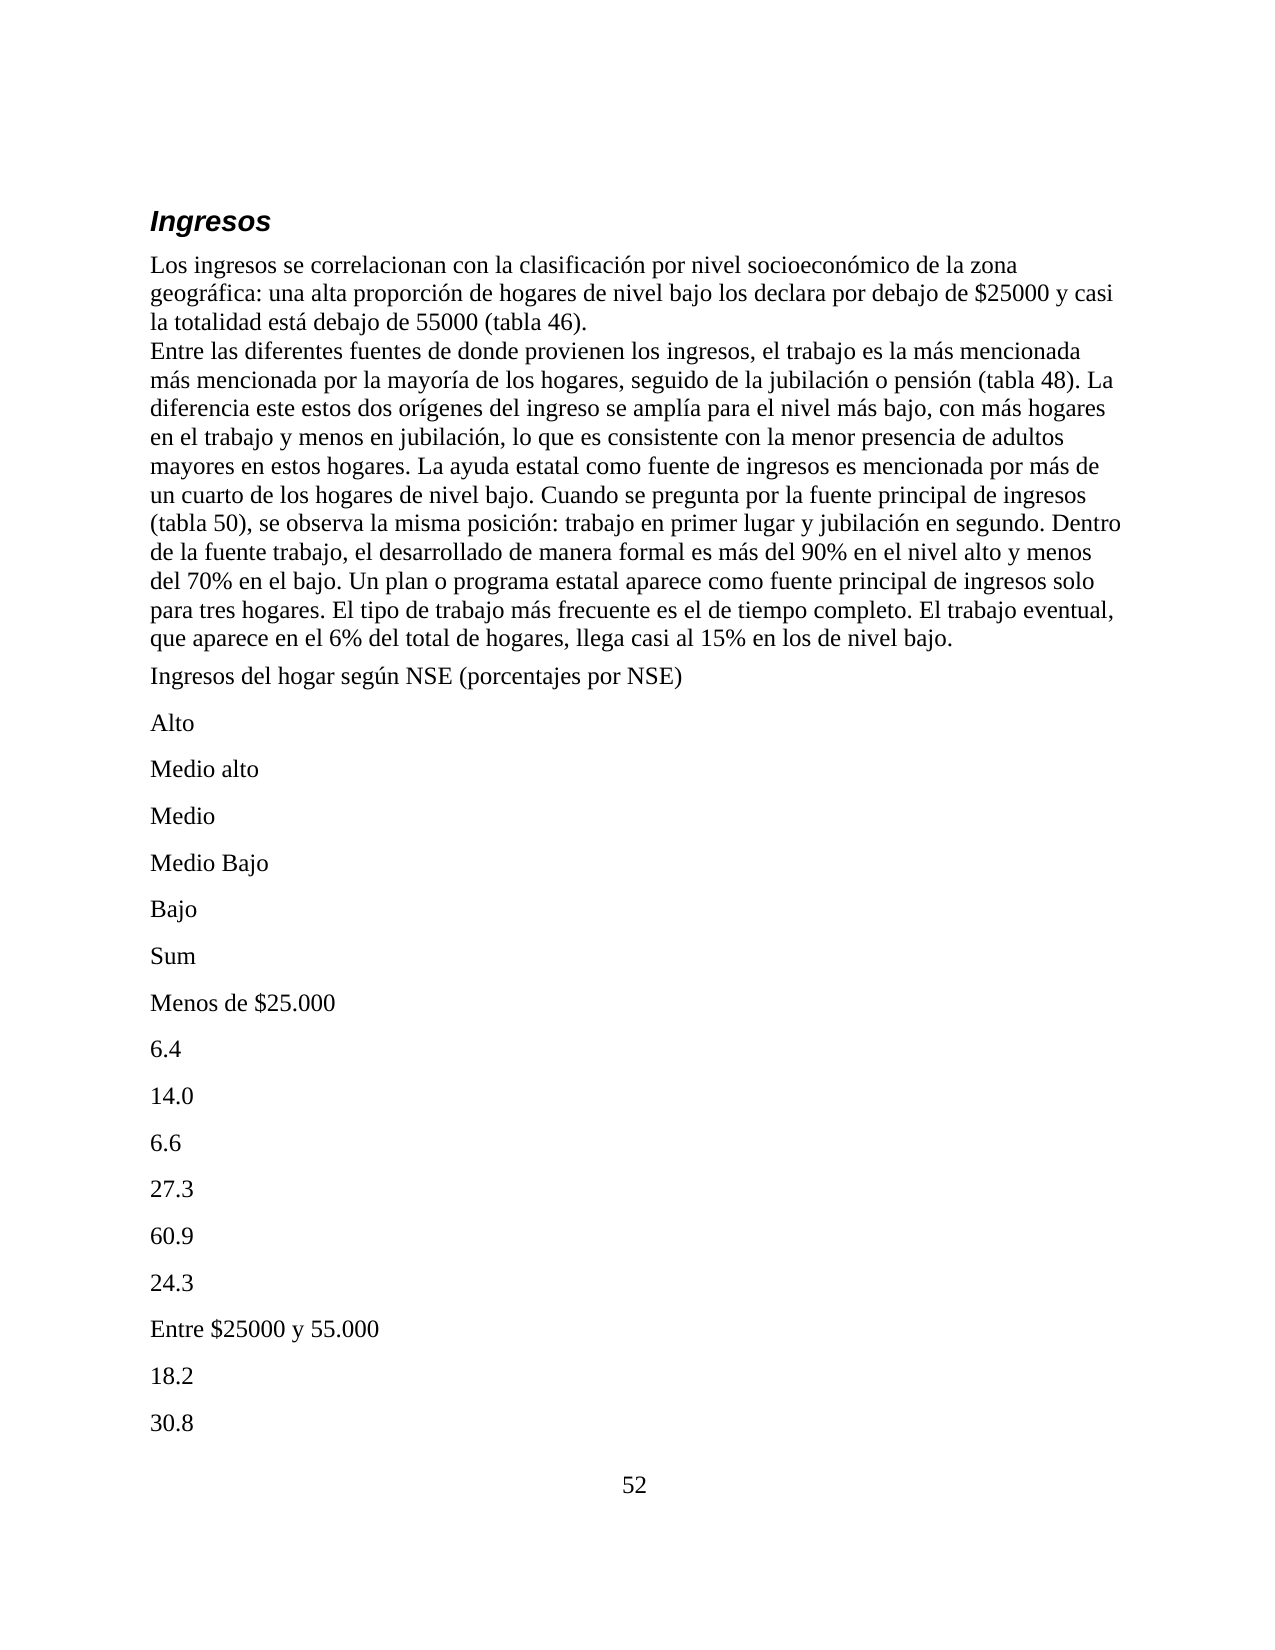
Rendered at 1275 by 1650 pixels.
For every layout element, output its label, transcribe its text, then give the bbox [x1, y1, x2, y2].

text Alto [150, 708, 1125, 737]
text 18.2 [150, 1361, 1125, 1390]
text Medio Bajo [150, 848, 1125, 877]
text Sum [150, 941, 1125, 970]
text 24.3 [150, 1268, 1125, 1297]
text 14.0 [150, 1081, 1125, 1110]
text 60.9 [150, 1221, 1125, 1250]
text Entre $25000 y 55.000 [150, 1314, 1125, 1343]
text Medio [150, 801, 1125, 830]
text 6.6 [150, 1128, 1125, 1157]
text Menos de $25.000 [150, 988, 1125, 1017]
text Ingresos del hogar según NSE (porcentajes por NSE) [150, 661, 1125, 690]
text 30.8 [150, 1408, 1125, 1437]
text Medio alto [150, 754, 1125, 783]
text Los ingresos se correlacionan con la clasificación por nivel socioeconómico de la zona geográfica: una alta proporción de hogares de nivel bajo los declara por debajo de $25000 y casi la totalidad está debajo de 55000 (tabla 46). Entre las diferentes fuentes de donde provienen los ingresos, el trabajo es la más mencionada más mencionada por la mayoría de los hogares, seguido de la jubilación o pensión (tabla 48). La diferencia este estos dos orígenes del ingreso se amplía para el nivel más bajo, con más hogares en el trabajo y menos en jubilación, lo que es consistente con la menor presencia de adultos mayores en estos hogares. La ayuda estatal como fuente de ingresos es mencionada por más de un cuarto de los hogares de nivel bajo. Cuando se pregunta por la fuente principal de ingresos (tabla 50), se observa la misma posición: trabajo en primer lugar y jubilación en segundo. Dentro de la fuente trabajo, el desarrollado de manera formal es más del 90% en el nivel alto y menos del 70% en el bajo. Un plan o programa estatal aparece como fuente principal de ingresos solo para tres hogares. El tipo de trabajo más frecuente es el de tiempo completo. El trabajo eventual, que aparece en el 6% del total de hogares, llega casi al 15% en los de nivel bajo. [150, 250, 1125, 652]
subtitle Ingresos [150, 204, 1125, 237]
text Bajo [150, 894, 1125, 923]
text 27.3 [150, 1174, 1125, 1203]
text 6.4 [150, 1034, 1125, 1063]
